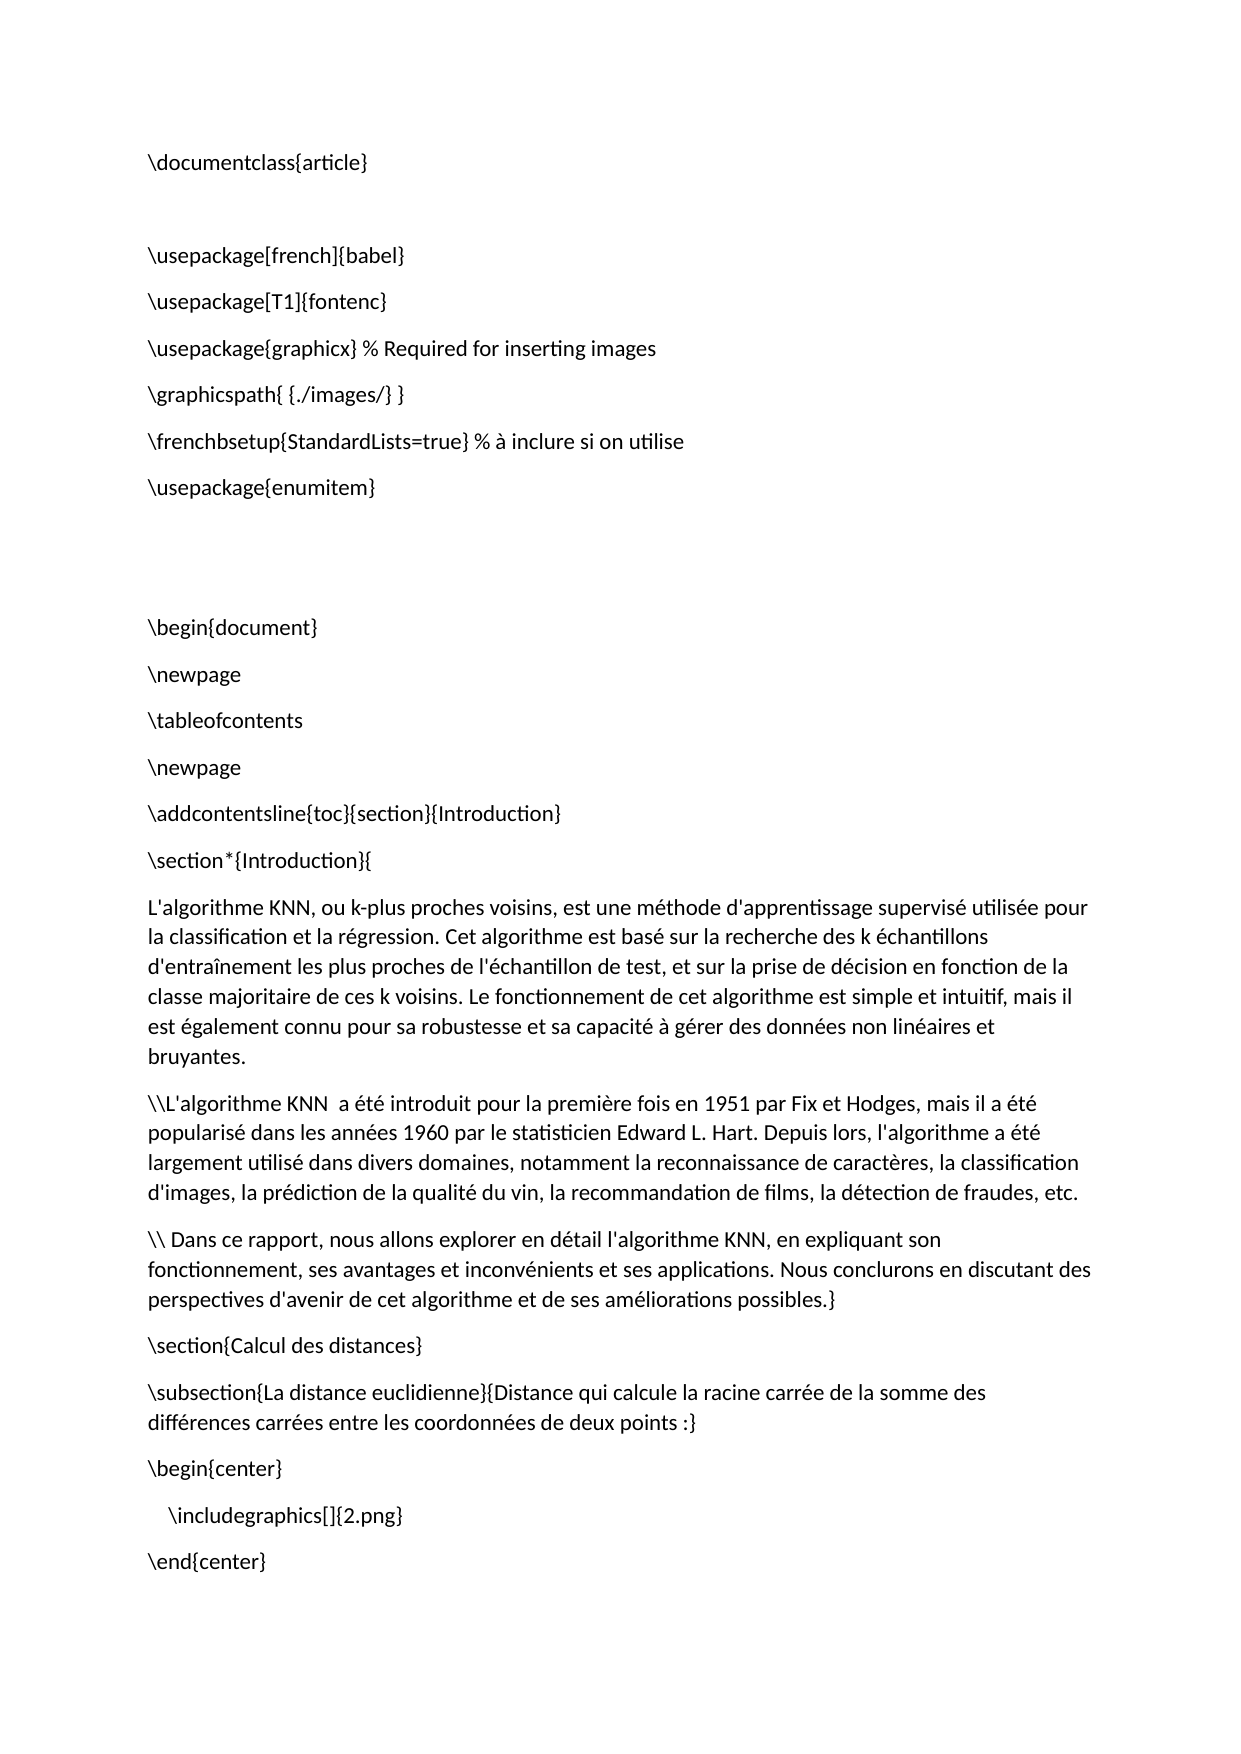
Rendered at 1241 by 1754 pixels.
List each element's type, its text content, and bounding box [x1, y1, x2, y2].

text \begin{center} [148, 1454, 1093, 1482]
text \addcontentsline{toc}{section}{Introduction} [148, 799, 1093, 827]
text \subsection{La distance euclidienne}{Distance qui calcule la racine carrée de la somme des différences carrées entre les coordonnées de deux points :} [148, 1378, 1093, 1436]
text \end{center} [148, 1547, 1093, 1575]
text \usepackage{graphicx} % Required for inserting images [148, 334, 1093, 362]
text \graphicspath{ {./images/} } [148, 380, 1093, 408]
text \usepackage[french]{babel} [148, 241, 1093, 269]
text \newpage [148, 660, 1093, 688]
text \documentclass{article} [148, 148, 1093, 176]
text \newpage [148, 753, 1093, 781]
text \begin{document} [148, 613, 1093, 641]
text \usepackage[T1]{fontenc} [148, 287, 1093, 315]
text \frenchbsetup{StandardLists=true} % à inclure si on utilise [148, 427, 1093, 455]
text \usepackage{enumitem} [148, 473, 1093, 502]
text \\ Dans ce rapport, nous allons explorer en détail l'algorithme KNN, en expliquant son fonctionnement, ses avantages et inconvénients et ses applications. Nous conclurons en discutant des perspectives d'avenir de cet algorithme et de ses améliorations possibles.} [148, 1225, 1093, 1313]
text \\L'algorithme KNN a été introduit pour la première fois en 1951 par Fix et Hodges, mais il a été popularisé dans les années 1960 par le statisticien Edward L. Hart. Depuis lors, l'algorithme a été largement utilisé dans divers domaines, notamment la reconnaissance de caractères, la classification d'images, la prédiction de la qualité du vin, la recommandation de films, la détection de fraudes, etc. [148, 1089, 1093, 1206]
text \section{Calcul des distances} [148, 1331, 1093, 1359]
text L'algorithme KNN, ou k-plus proches voisins, est une méthode d'apprentissage supervisé utilisée pour la classification et la régression. Cet algorithme est basé sur la recherche des k échantillons d'entraînement les plus proches de l'échantillon de test, et sur la prise de décision en fonction de la classe majoritaire de ces k voisins. Le fonctionnement de cet algorithme est simple et intuitif, mais il est également connu pour sa robustesse et sa capacité à gérer des données non linéaires et bruyantes. [148, 893, 1093, 1070]
text \tableofcontents [148, 706, 1093, 734]
text \includegraphics[]{2.png} [148, 1501, 1093, 1529]
text \section*{Introduction}{ [148, 846, 1093, 874]
